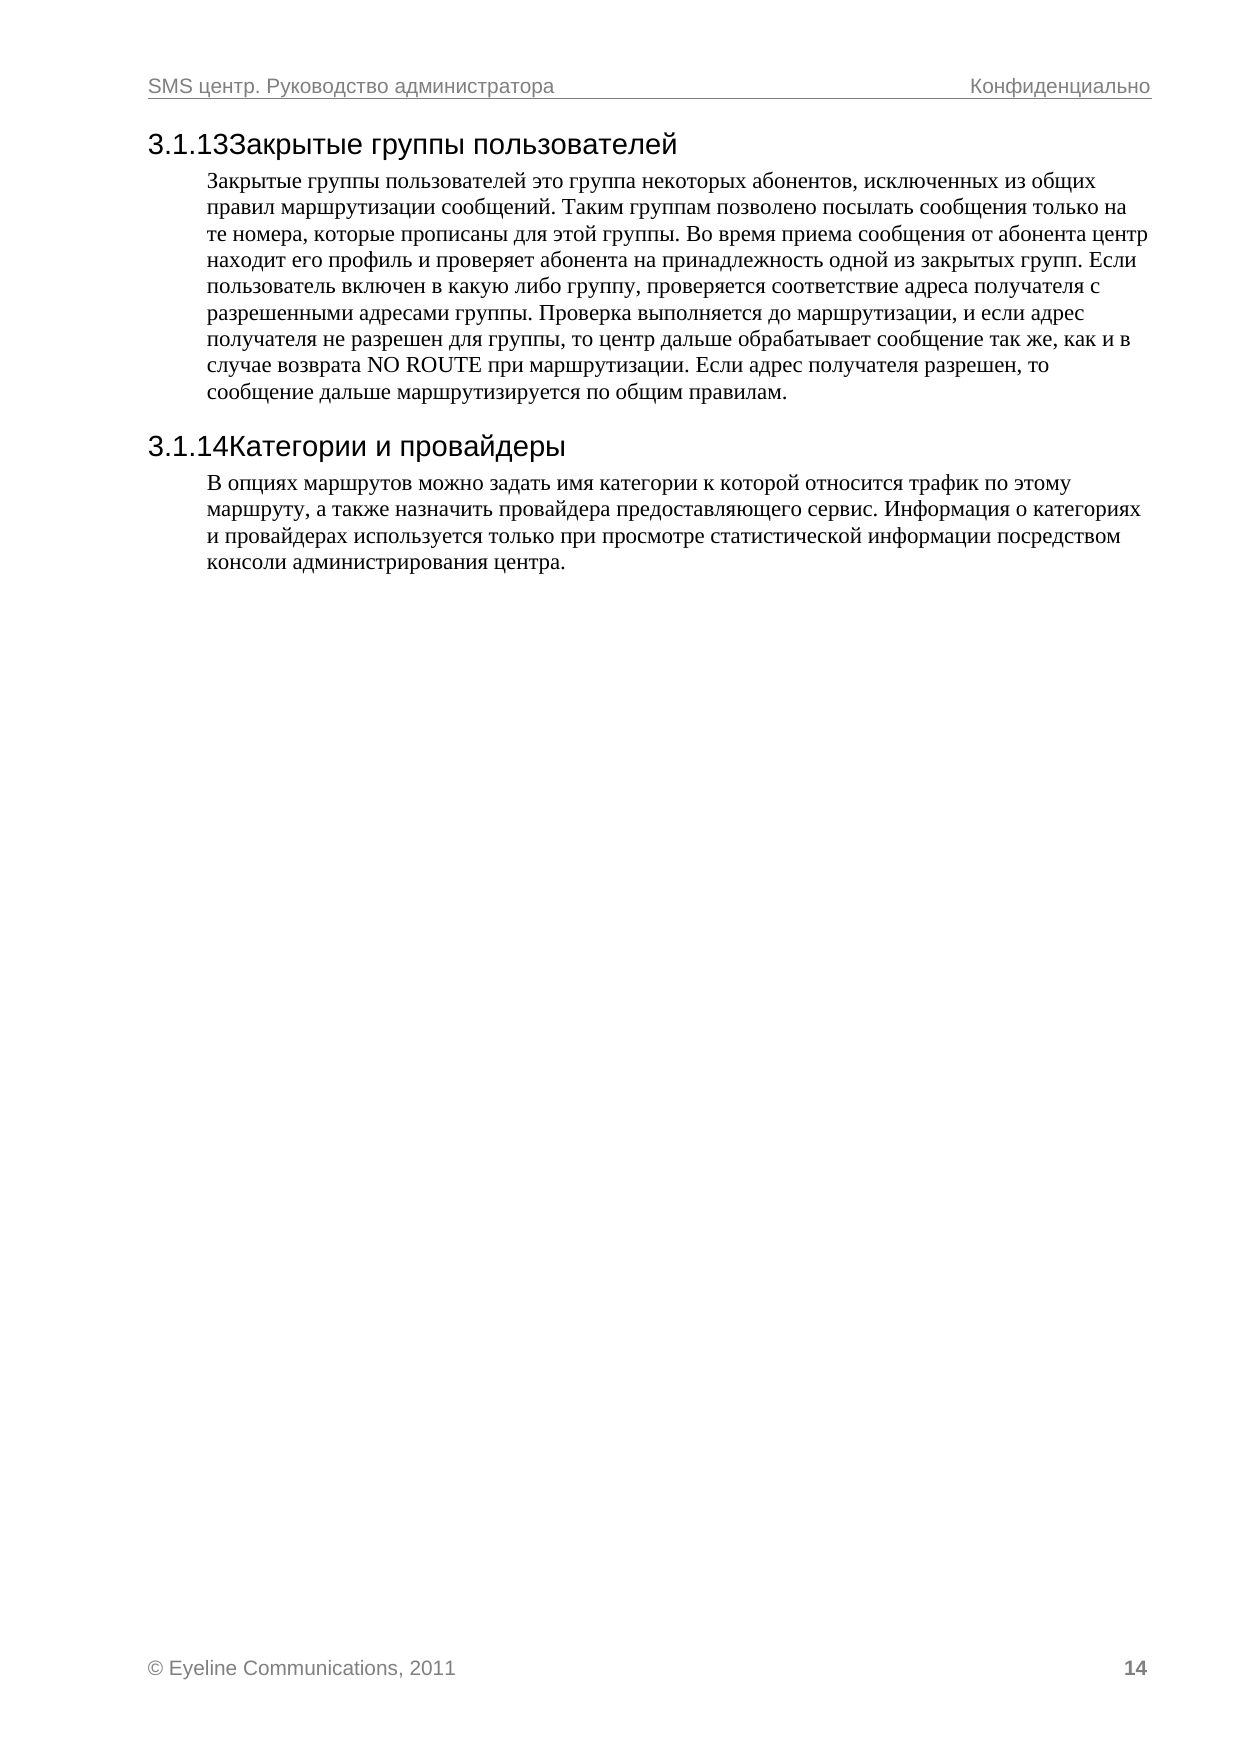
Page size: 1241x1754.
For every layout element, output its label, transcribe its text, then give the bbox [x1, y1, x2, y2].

subtitle Категории и провайдеры [148, 429, 1152, 463]
subtitle Закрытые группы пользователей [148, 127, 1152, 161]
text Закрытые группы пользователей это группа некоторых абонентов, исключенных из общих правил маршрутизации сообщений. Таким группам позволено посылать сообщения только на те номера, которые прописаны для этой группы. Во время приема сообщения от абонента центр находит его профиль и проверяет абонента на принадлежность одной из закрытых групп. Если пользователь включен в какую либо группу, проверяется соответствие адреса получателя с разрешенными адресами группы. Проверка выполняется до маршрутизации, и если адрес получателя не разрешен для группы, то центр дальше обрабатывает сообщение так же, как и в случае возврата NO ROUTE при маршрутизации. Если адрес получателя разрешен, то сообщение дальше маршрутизируется по общим правилам. [207, 167, 1152, 404]
text В опциях маршрутов можно задать имя категории к которой относится трафик по этому маршруту, а также назначить провайдера предоставляющего сервис. Информация о категориях и провайдерах используется только при просмотре статистической информации посредством консоли администрирования центра. [207, 469, 1152, 574]
